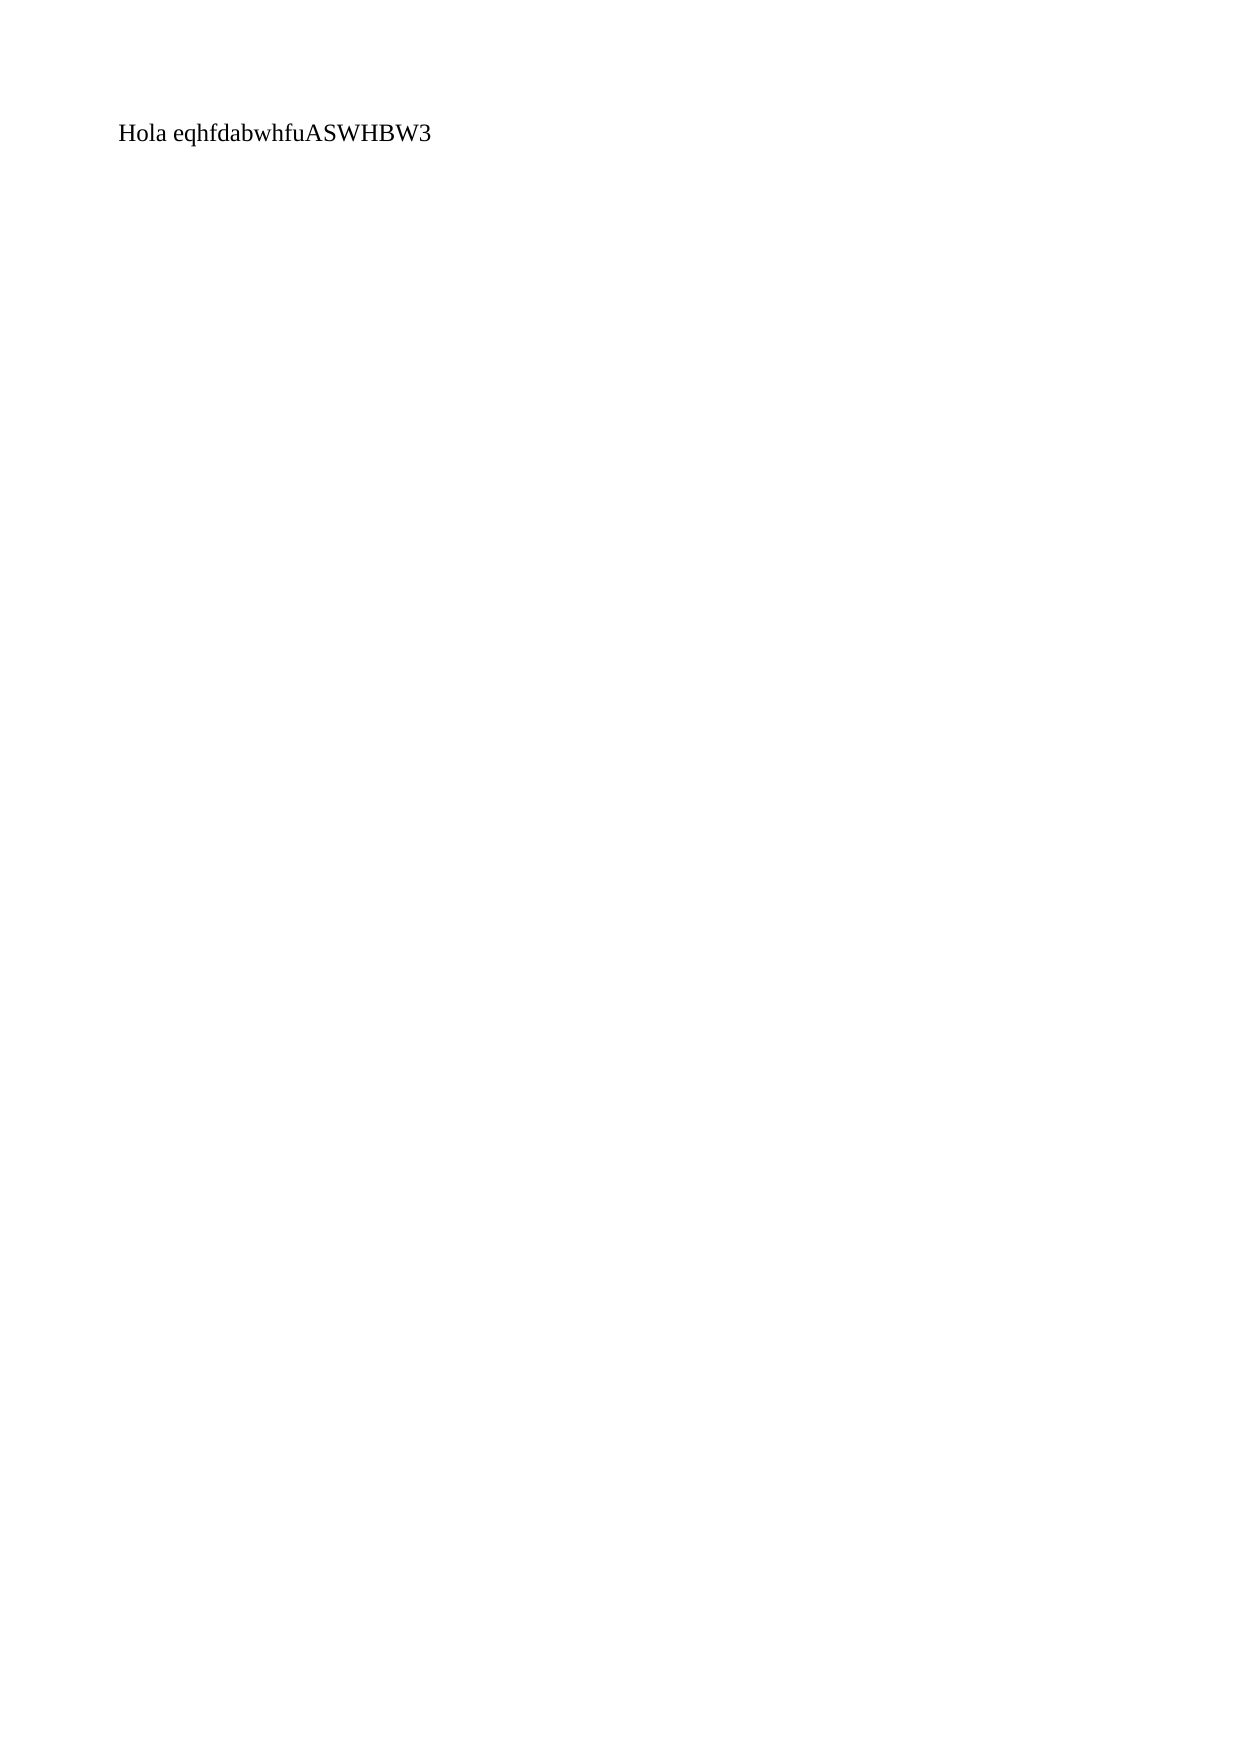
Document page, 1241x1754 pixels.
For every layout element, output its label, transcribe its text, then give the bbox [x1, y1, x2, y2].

text Hola eqhfdabwhfuASWHBW3 [118, 118, 1122, 147]
